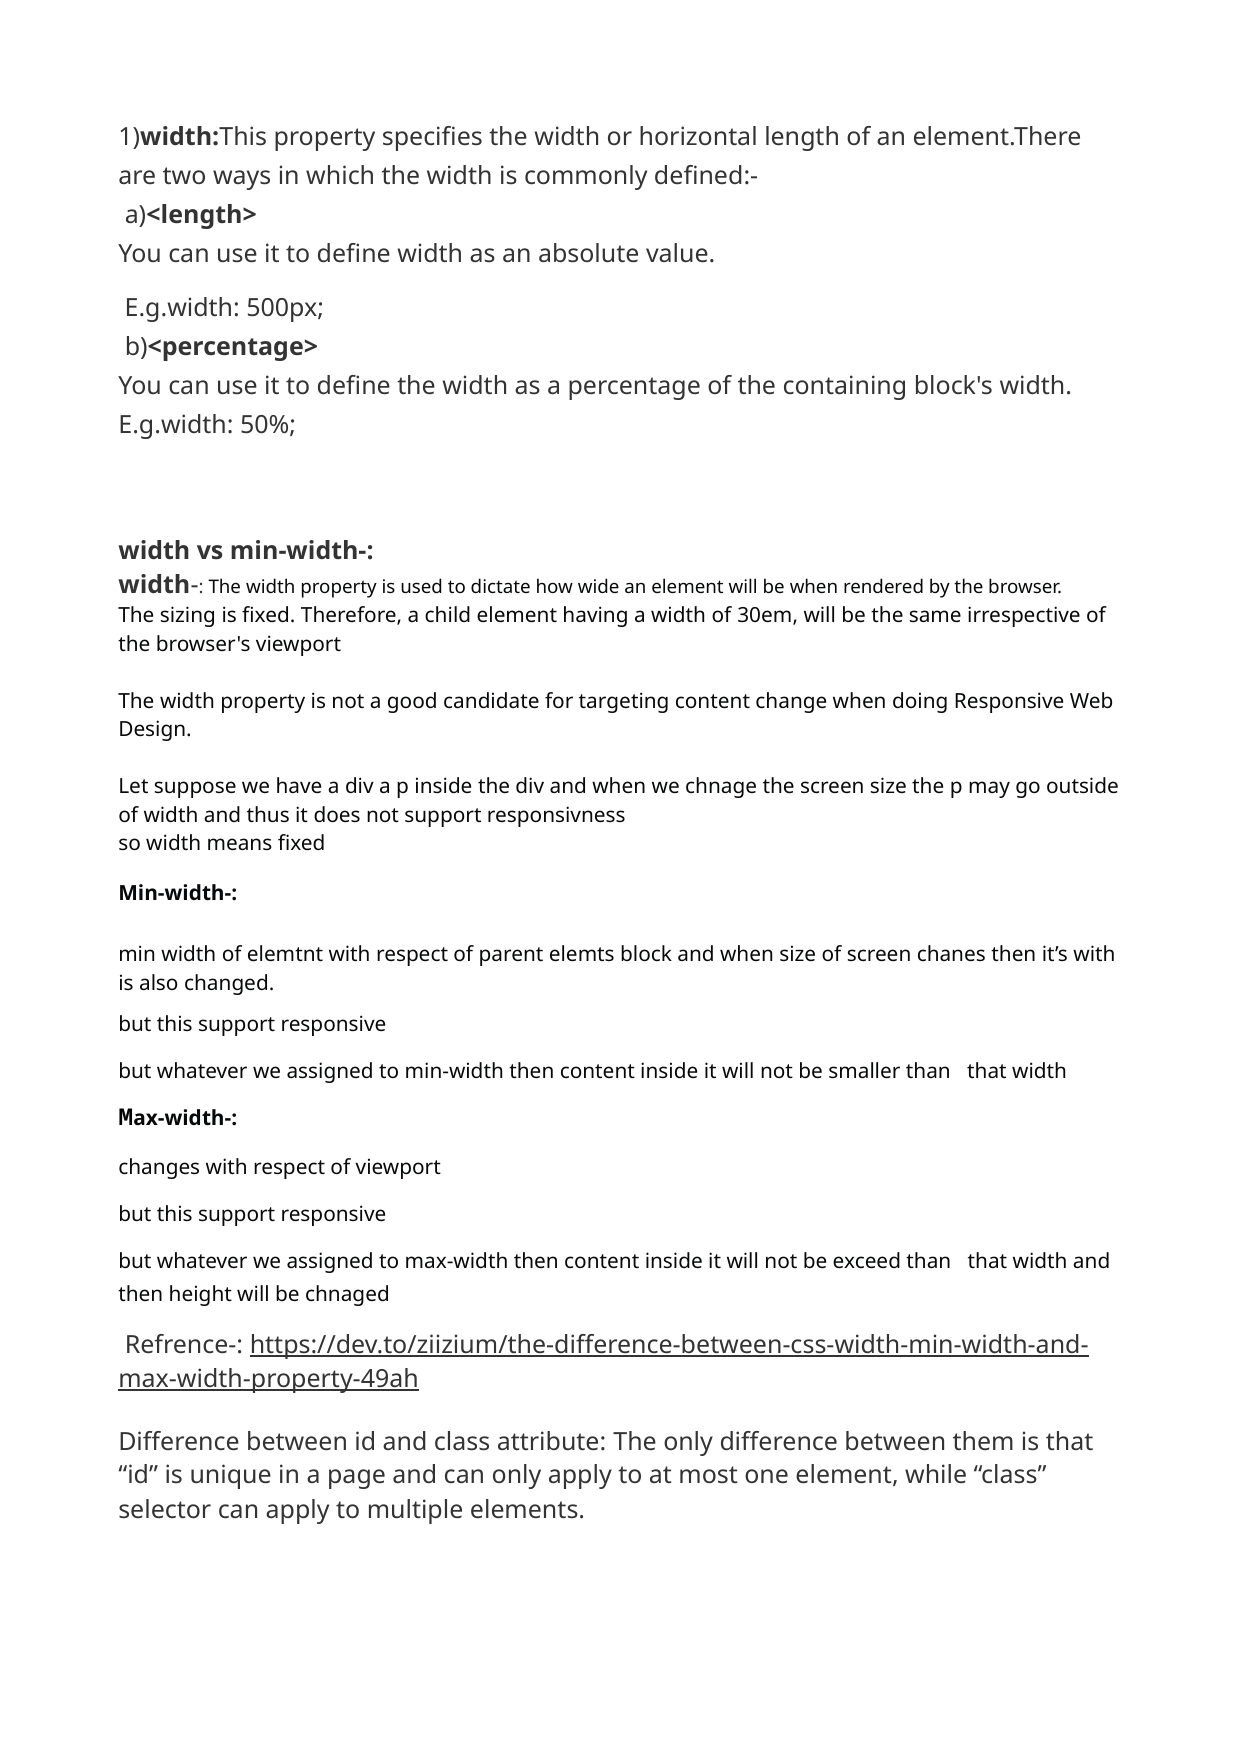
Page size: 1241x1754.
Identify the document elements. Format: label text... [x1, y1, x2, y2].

text 1)width:This property specifies the width or horizontal length of an element.There are two ways in which the width is commonly defined:- a)<length> You can use it to define width as an absolute value. [118, 118, 1122, 270]
text Let suppose we have a div a p inside the div and when we chnage the screen size the p may go outside of width and thus it does not support responsivness [118, 772, 1122, 828]
text The sizing is fixed. Therefore, a child element having a width of 30em, will be the same irrespective of the browser's viewport [118, 600, 1122, 657]
text Difference between id and class attribute: The only difference between them is that “id” is unique in a page and can only apply to at most one element, while “class” selector can apply to multiple elements. [118, 1423, 1122, 1525]
text E.g.width: 500px; b)<percentage> You can use it to define the width as a percentage of the containing block's width. [118, 289, 1122, 402]
text The width property is not a good candidate for targeting content change when doing Responsive Web Design. [118, 686, 1122, 743]
text width vs min-width-: [118, 532, 1122, 566]
subtitle min width of elemtnt with respect of parent elemts block and when size of screen chanes then it’s with is also changed. [118, 939, 1122, 996]
text Refrence-: https://dev.to/ziizium/the-difference-between-css-width-min-width-and-max-width-property-49ah [118, 1326, 1122, 1394]
text so width means fixed [118, 828, 1122, 857]
text but this support responsive [118, 1199, 1122, 1228]
subtitle Min-width-: [118, 878, 1122, 906]
text changes with respect of viewport [118, 1152, 1122, 1181]
text E.g.width: 50%; [118, 407, 1122, 441]
text width-: The width property is used to dictate how wide an element will be when rendered by the browser. [118, 566, 1122, 600]
text but whatever we assigned to min-width then content inside it will not be smaller than that width [118, 1056, 1122, 1084]
text Max-width-: [118, 1103, 1122, 1133]
text but whatever we assigned to max-width then content inside it will not be exceed than that width and then height will be chnaged [118, 1246, 1122, 1307]
text but this support responsive [118, 1009, 1122, 1037]
